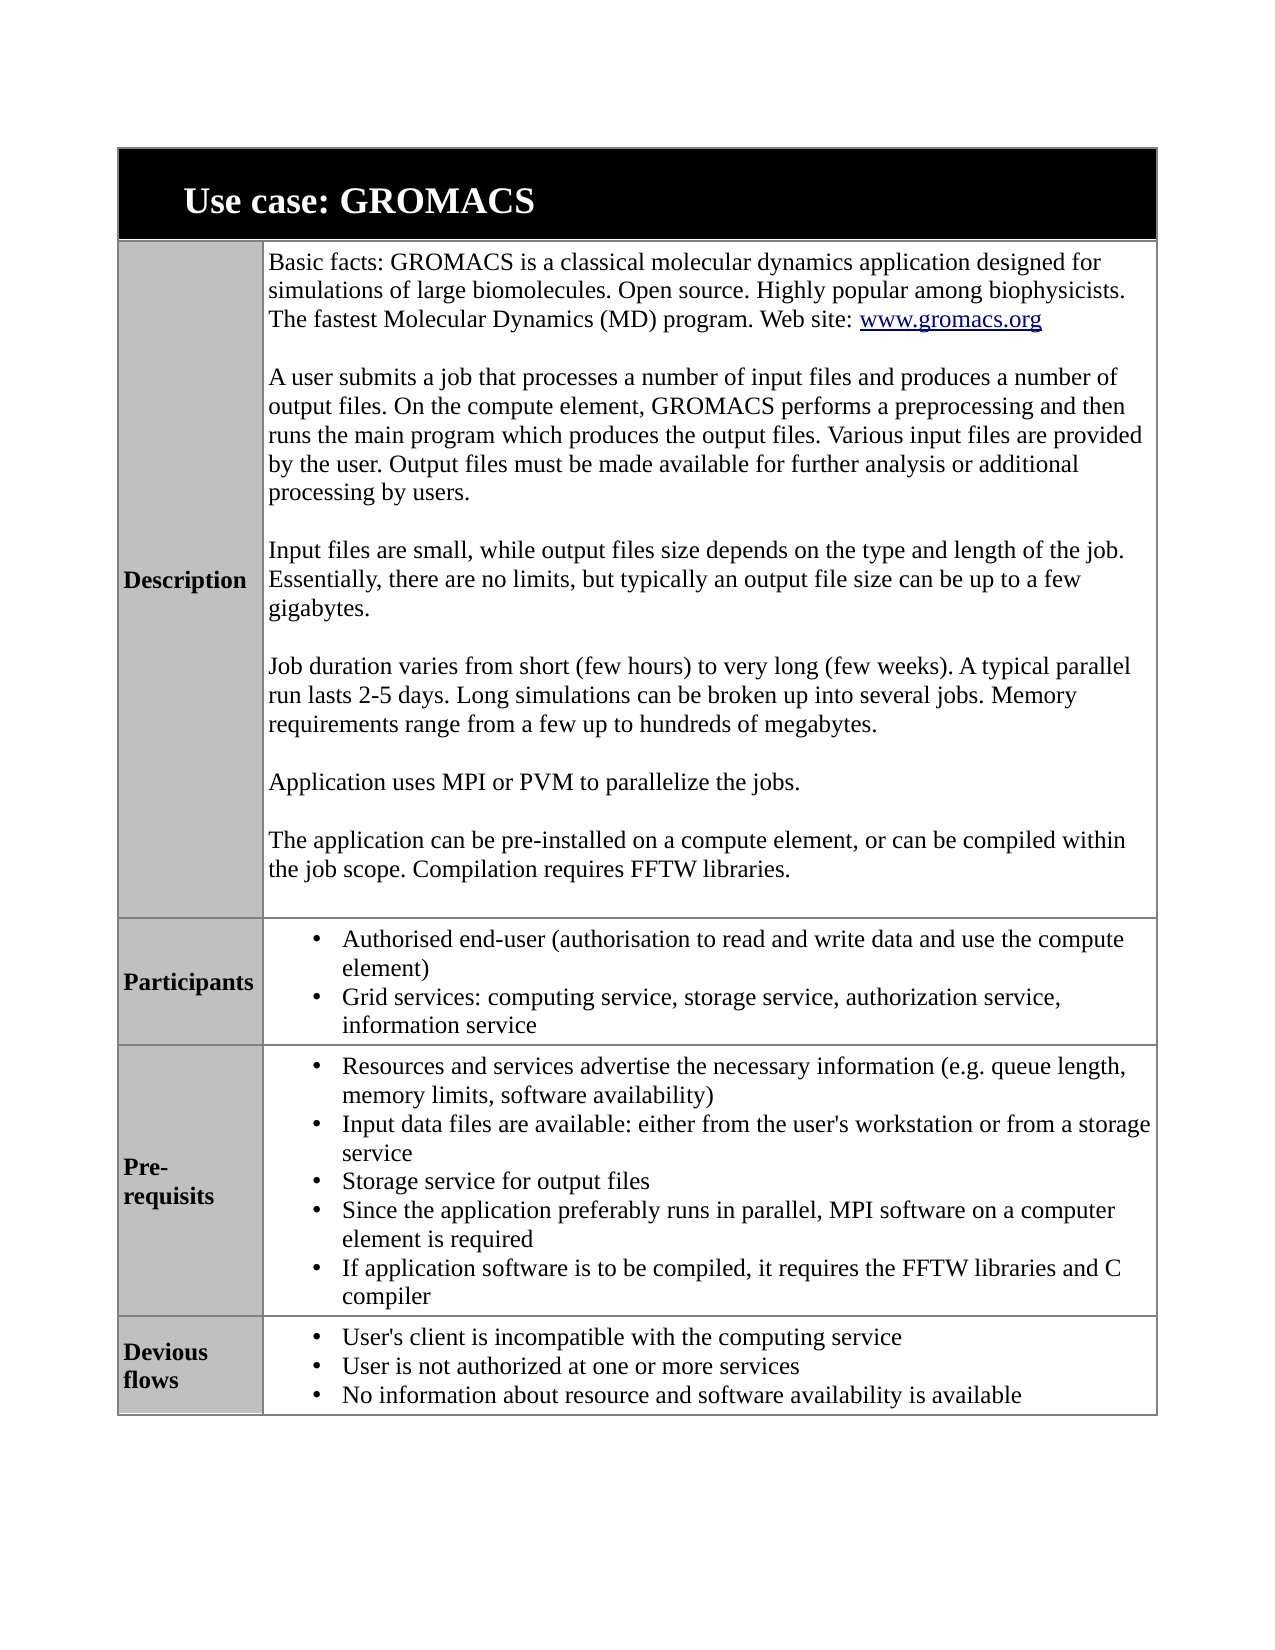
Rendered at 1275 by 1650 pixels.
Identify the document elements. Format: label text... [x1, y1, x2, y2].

table_cell Pre-requisits [119, 1046, 262, 1315]
table_cell Participants [119, 919, 262, 1044]
table_cell Authorised end-user (authorisation to read and write data and use the compute element) Grid services: computing service, storage service, authorization service, information service [264, 919, 1156, 1044]
table_header Use case: GROMACS [119, 149, 1156, 239]
table_cell User's client is incompatible with the computing service User is not authorized at one or more services No information about resource and software availability is available [264, 1317, 1156, 1413]
table_cell Description [119, 242, 262, 917]
table_cell Devious flows [119, 1317, 262, 1413]
table_cell Resources and services advertise the necessary information (e.g. queue length, memory limits, software availability) Input data files are available: either from the user's workstation or from a storage service Storage service for output files Since the application preferably runs in parallel, MPI software on a computer element is required If application software is to be compiled, it requires the FFTW libraries and C compiler [264, 1046, 1156, 1315]
table_cell Basic facts: GROMACS is a classical molecular dynamics application designed for simulations of large biomolecules. Open source. Highly popular among biophysicists. The fastest Molecular Dynamics (MD) program. Web site: www.gromacs.org A user submits a job that processes a number of input files and produces a number of output files. On the compute element, GROMACS performs a preprocessing and then runs the main program which produces the output files. Various input files are provided by the user. Output files must be made available for further analysis or additional processing by users. Input files are small, while output files size depends on the type and length of the job. Essentially, there are no limits, but typically an output file size can be up to a few gigabytes. Job duration varies from short (few hours) to very long (few weeks). A typical parallel run lasts 2-5 days. Long simulations can be broken up into several jobs. Memory requirements range from a few up to hundreds of megabytes. Application uses MPI or PVM to parallelize the jobs. The application can be pre-installed on a compute element, or can be compiled within the job scope. Compilation requires FFTW libraries. [264, 242, 1156, 917]
